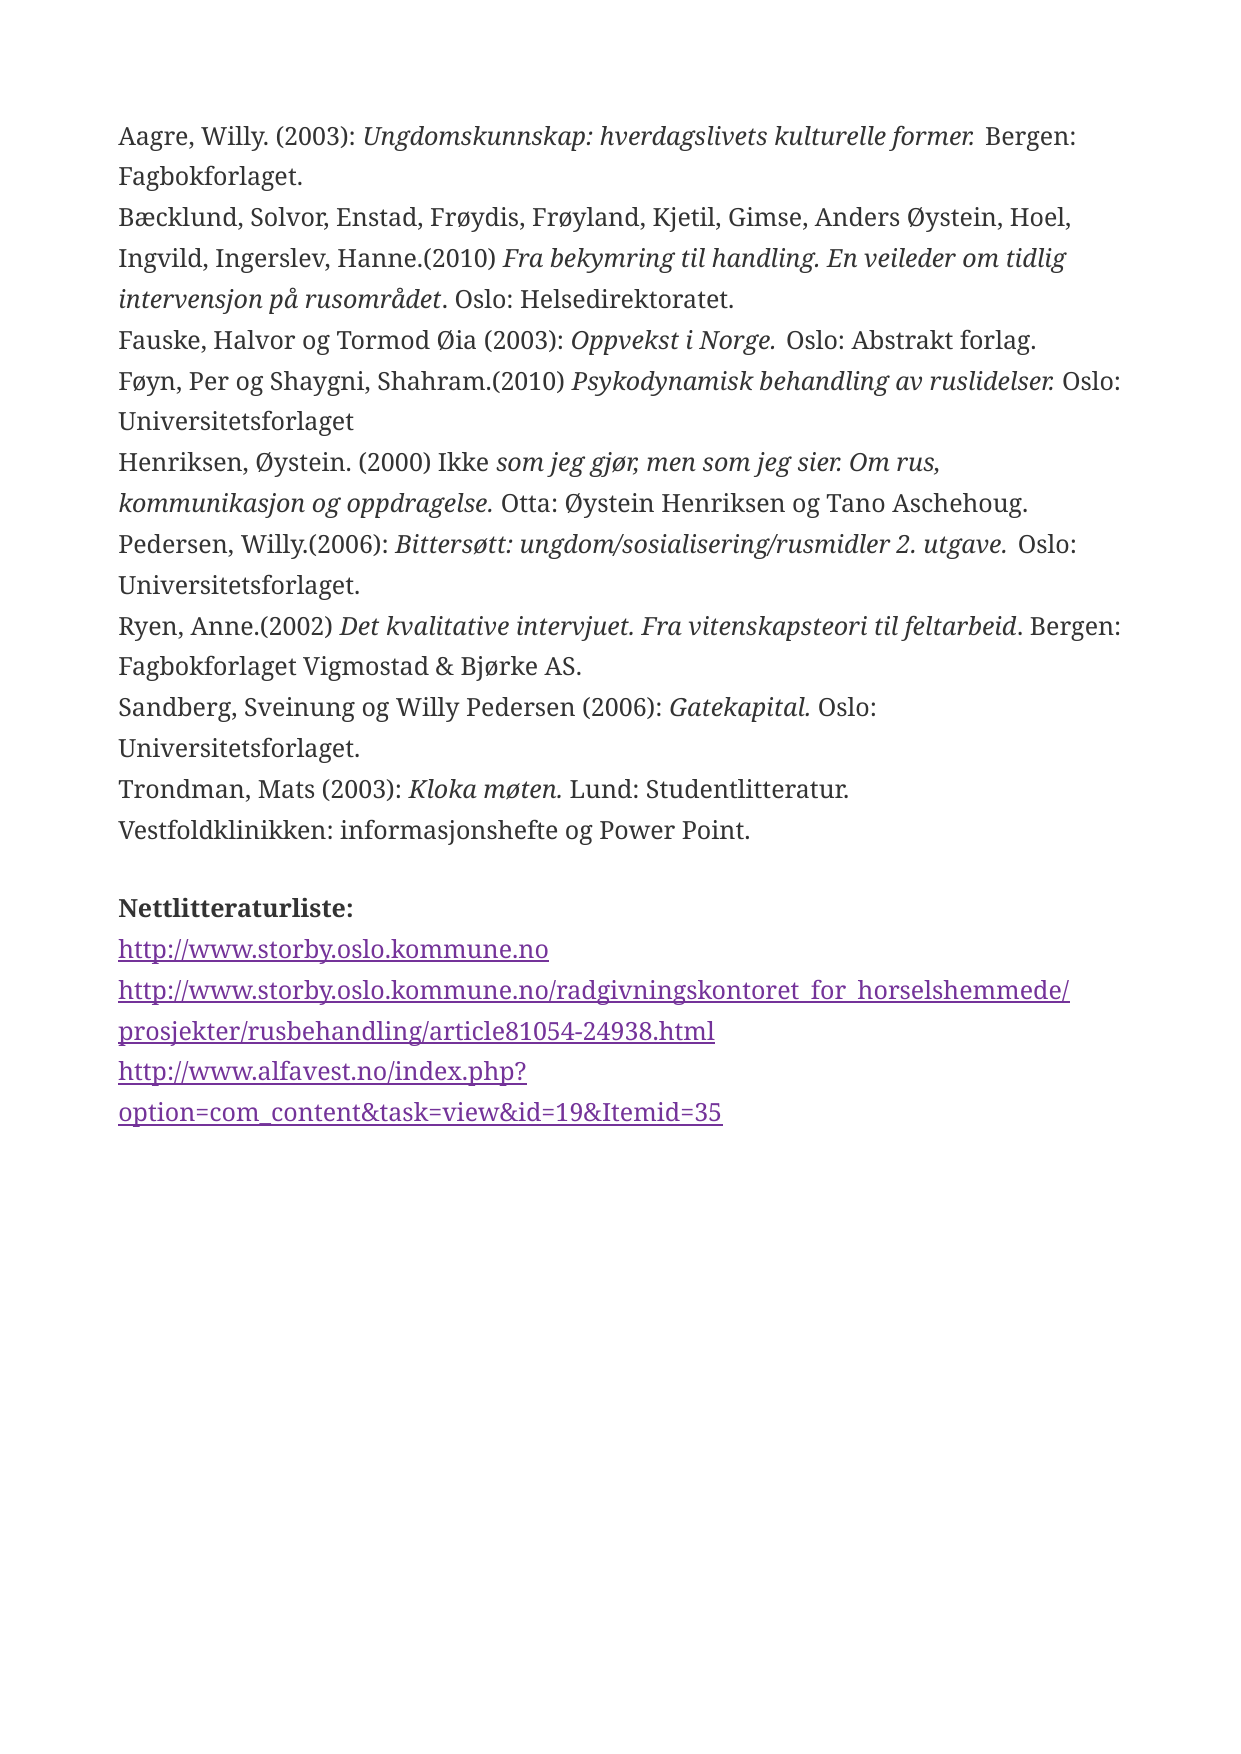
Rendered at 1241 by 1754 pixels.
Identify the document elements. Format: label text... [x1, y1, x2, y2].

text Vestfoldklinikken: informasjonshefte og Power Point. [118, 812, 1122, 846]
text Aagre, Willy. (2003): Ungdomskunnskap: hverdagslivets kulturelle former. Bergen: Fagbokforlaget. [118, 118, 1122, 193]
text Føyn, Per og Shaygni, Shahram.(2010) Psykodynamisk behandling av ruslidelser. Oslo: Universitetsforlaget [118, 363, 1122, 438]
text Sandberg, Sveinung og Willy Pedersen (2006): Gatekapital. Oslo: Universitetsforlaget. [118, 690, 1122, 765]
text Henriksen, Øystein. (2000) Ikke som jeg gjør, men som jeg sier. Om rus, kommunikasjon og oppdragelse. Otta: Øystein Henriksen og Tano Aschehoug. [118, 445, 1122, 520]
text Nettlitteraturliste: [118, 891, 1122, 925]
text Pedersen, Willy.(2006): Bittersøtt: ungdom/sosialisering/rusmidler 2. utgave. Oslo: Universitetsforlaget. [118, 526, 1122, 601]
text Trondman, Mats (2003): Kloka møten. Lund: Studentlitteratur. [118, 771, 1122, 806]
text http://www.alfavest.no/index.php?option=com_content&task=view&id=19&Itemid=35 [118, 1054, 1122, 1129]
text Bæcklund, Solvor, Enstad, Frøydis, Frøyland, Kjetil, Gimse, Anders Øystein, Hoel, Ingvild, Ingerslev, Hanne.(2010) Fra bekymring til handling. En veileder om tidlig intervensjon på rusområdet. Oslo: Helsedirektoratet. [118, 200, 1122, 316]
text Ryen, Anne.(2002) Det kvalitative intervjuet. Fra vitenskapsteori til feltarbeid. Bergen: Fagbokforlaget Vigmostad & Bjørke AS. [118, 608, 1122, 683]
text http://www.storby.oslo.kommune.no [118, 931, 1122, 966]
text http://www.storby.oslo.kommune.no/radgivningskontoret_for_horselshemmede/prosjekter/rusbehandling/article81054-24938.html [118, 972, 1122, 1047]
text Fauske, Halvor og Tormod Øia (2003): Oppvekst i Norge. Oslo: Abstrakt forlag. [118, 322, 1122, 356]
